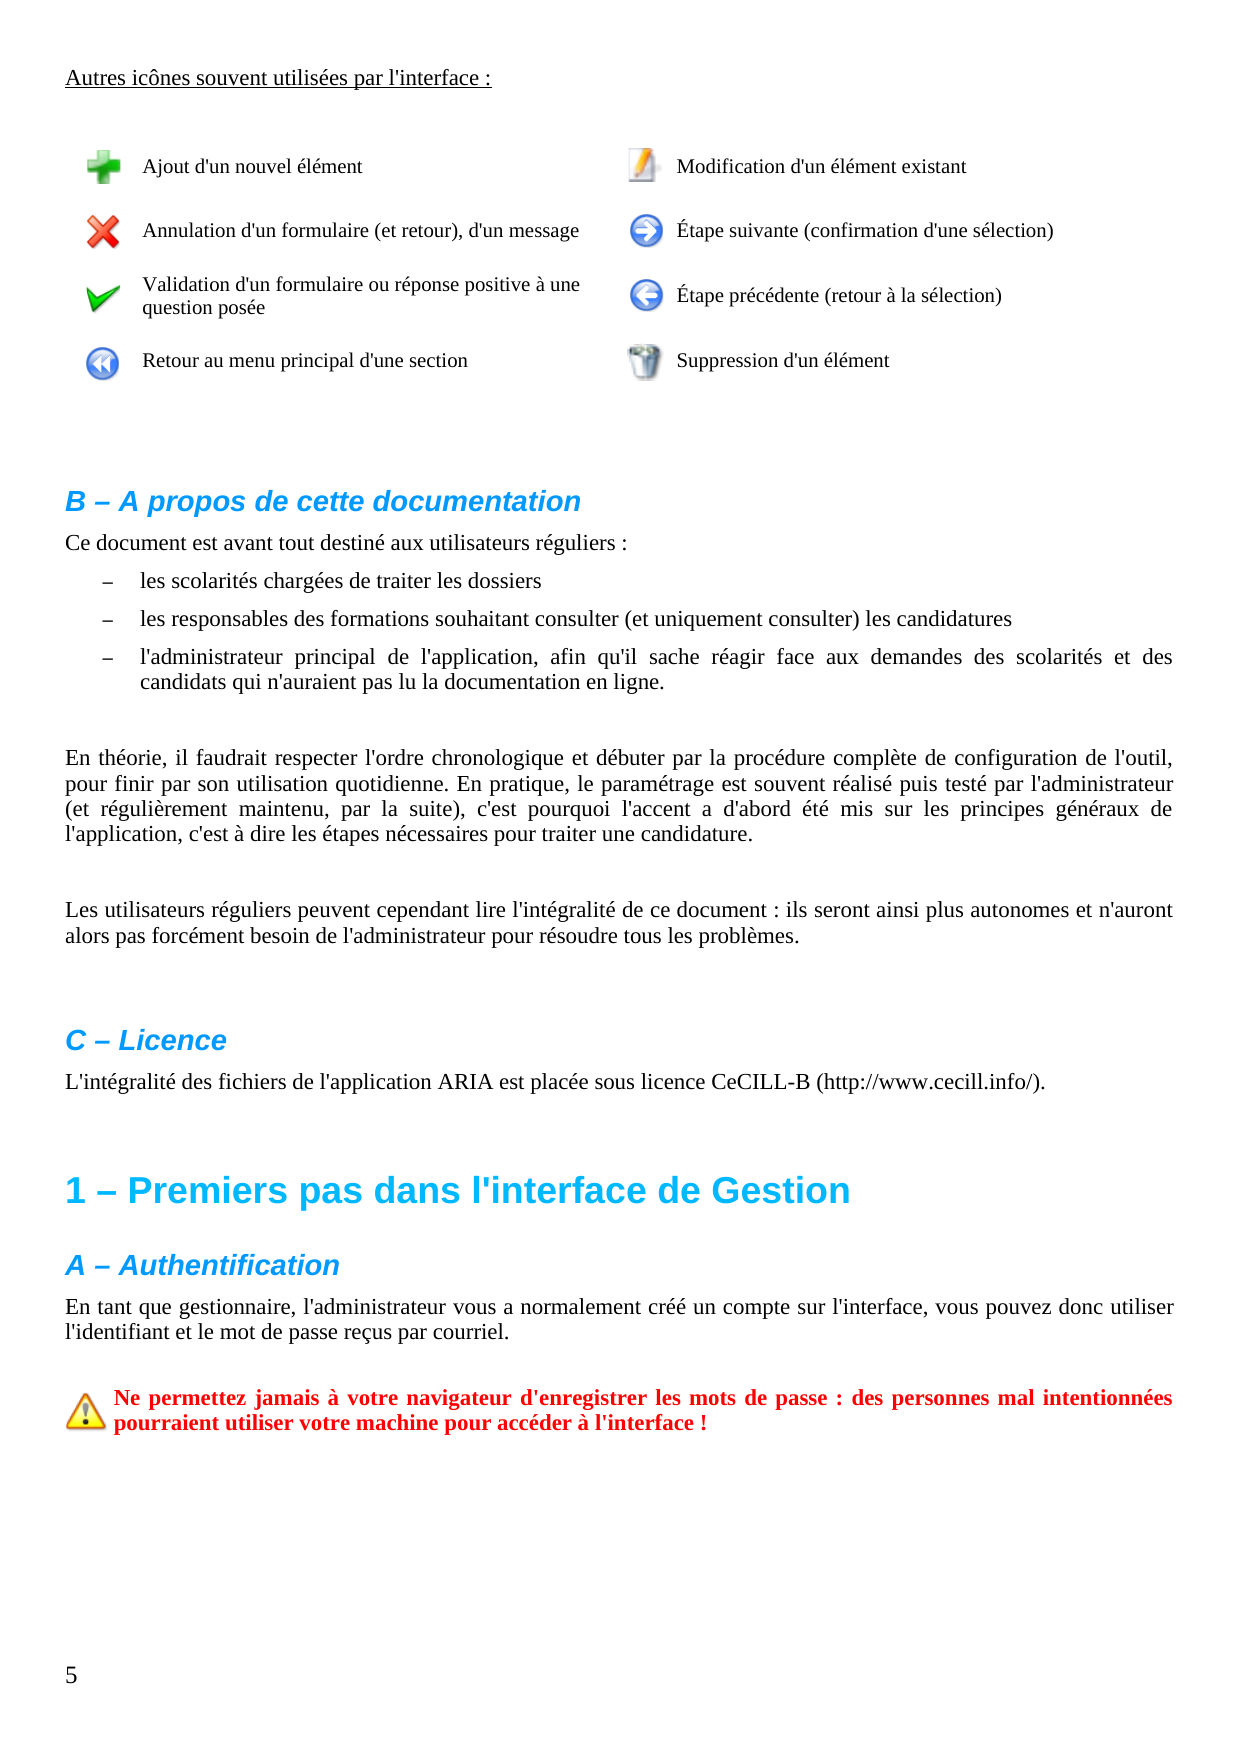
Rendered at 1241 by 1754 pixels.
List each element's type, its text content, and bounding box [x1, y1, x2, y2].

list les responsables des formations souhaitant consulter (et uniquement consulter) les candidatures [102, 606, 1175, 631]
subtitle B – A propos de cette documentation [65, 485, 1175, 518]
picture [629, 278, 664, 312]
table_header [620, 149, 676, 201]
table_cell [67, 201, 142, 214]
picture [628, 148, 662, 182]
text Ce document est avant tout destiné aux utilisateurs réguliers : [65, 530, 1175, 556]
text Les utilisateurs réguliers peuvent cependant lire l'intégralité de ce document : ils seront ainsi plus autonomes et n'auront alors pas forcément besoin de l'administrateur pour résoudre tous les problèmes. [65, 897, 1175, 948]
table_header [67, 131, 142, 201]
picture [66, 1392, 108, 1434]
table_cell [67, 331, 142, 390]
table_cell [67, 260, 142, 331]
picture [87, 150, 121, 184]
table_cell Étape suivante (confirmation d'une sélection) [676, 201, 1177, 260]
table_cell [67, 215, 142, 260]
table_cell Suppression d'un élément [676, 331, 1177, 390]
text L'intégralité des fichiers de l'application ARIA est placée sous licence CeCILL-B (http://www.cecill.info/). [65, 1069, 1175, 1094]
table_cell [620, 279, 676, 331]
picture [85, 346, 120, 381]
table_header Modification d'un élément existant [676, 131, 1177, 201]
text En théorie, il faudrait respecter l'ordre chronologique et débuter par la procédure complète de configuration de l'outil, pour finir par son utilisation quotidienne. En pratique, le paramétrage est souvent réalisé puis testé par l'administrateur (et régulièrement maintenu, par la suite), c'est pourquoi l'accent a d'abord été mis sur les principes généraux de l'application, c'est à dire les étapes nécessaires pour traiter une candidature. [65, 745, 1175, 847]
text En tant que gestionnaire, l'administrateur vous a normalement créé un compte sur l'interface, vous pouvez donc utiliser l'identifiant et le mot de passe reçus par courriel. [65, 1294, 1175, 1345]
list les scolarités chargées de traiter les dossiers [102, 568, 1175, 593]
table_header Ajout d'un nouvel élément [142, 131, 620, 201]
table_cell [620, 260, 676, 278]
table_cell Validation d'un formulaire ou réponse positive à une question posée [142, 260, 620, 331]
list l'administrateur principal de l'application, afin qu'il sache réagir face aux demandes des scolarités et des candidats qui n'auraient pas lu la documentation en ligne. [102, 644, 1175, 695]
picture [86, 214, 120, 249]
subtitle C – Licence [65, 1023, 1175, 1056]
text Autres icônes souvent utilisées par l'interface : [65, 65, 1175, 90]
table_cell Annulation d'un formulaire (et retour), d'un message [142, 201, 620, 260]
picture [629, 213, 664, 248]
picture [626, 343, 664, 381]
table_cell [620, 331, 676, 390]
subtitle A – Authentification [65, 1249, 1175, 1281]
text Ne permettez jamais à votre navigateur d'enregistrer les mots de passe : des personnes mal intentionnées pourraient utiliser votre machine pour accéder à l'interface ! [65, 1385, 1175, 1436]
table_cell Retour au menu principal d'une section [142, 331, 620, 390]
table_cell Étape précédente (retour à la sélection) [676, 260, 1177, 331]
table_cell [620, 201, 676, 247]
table_header [620, 131, 676, 148]
picture [86, 281, 121, 316]
table_cell [620, 248, 676, 260]
subtitle 1 – Premiers pas dans l'interface de Gestion [65, 1169, 1175, 1211]
